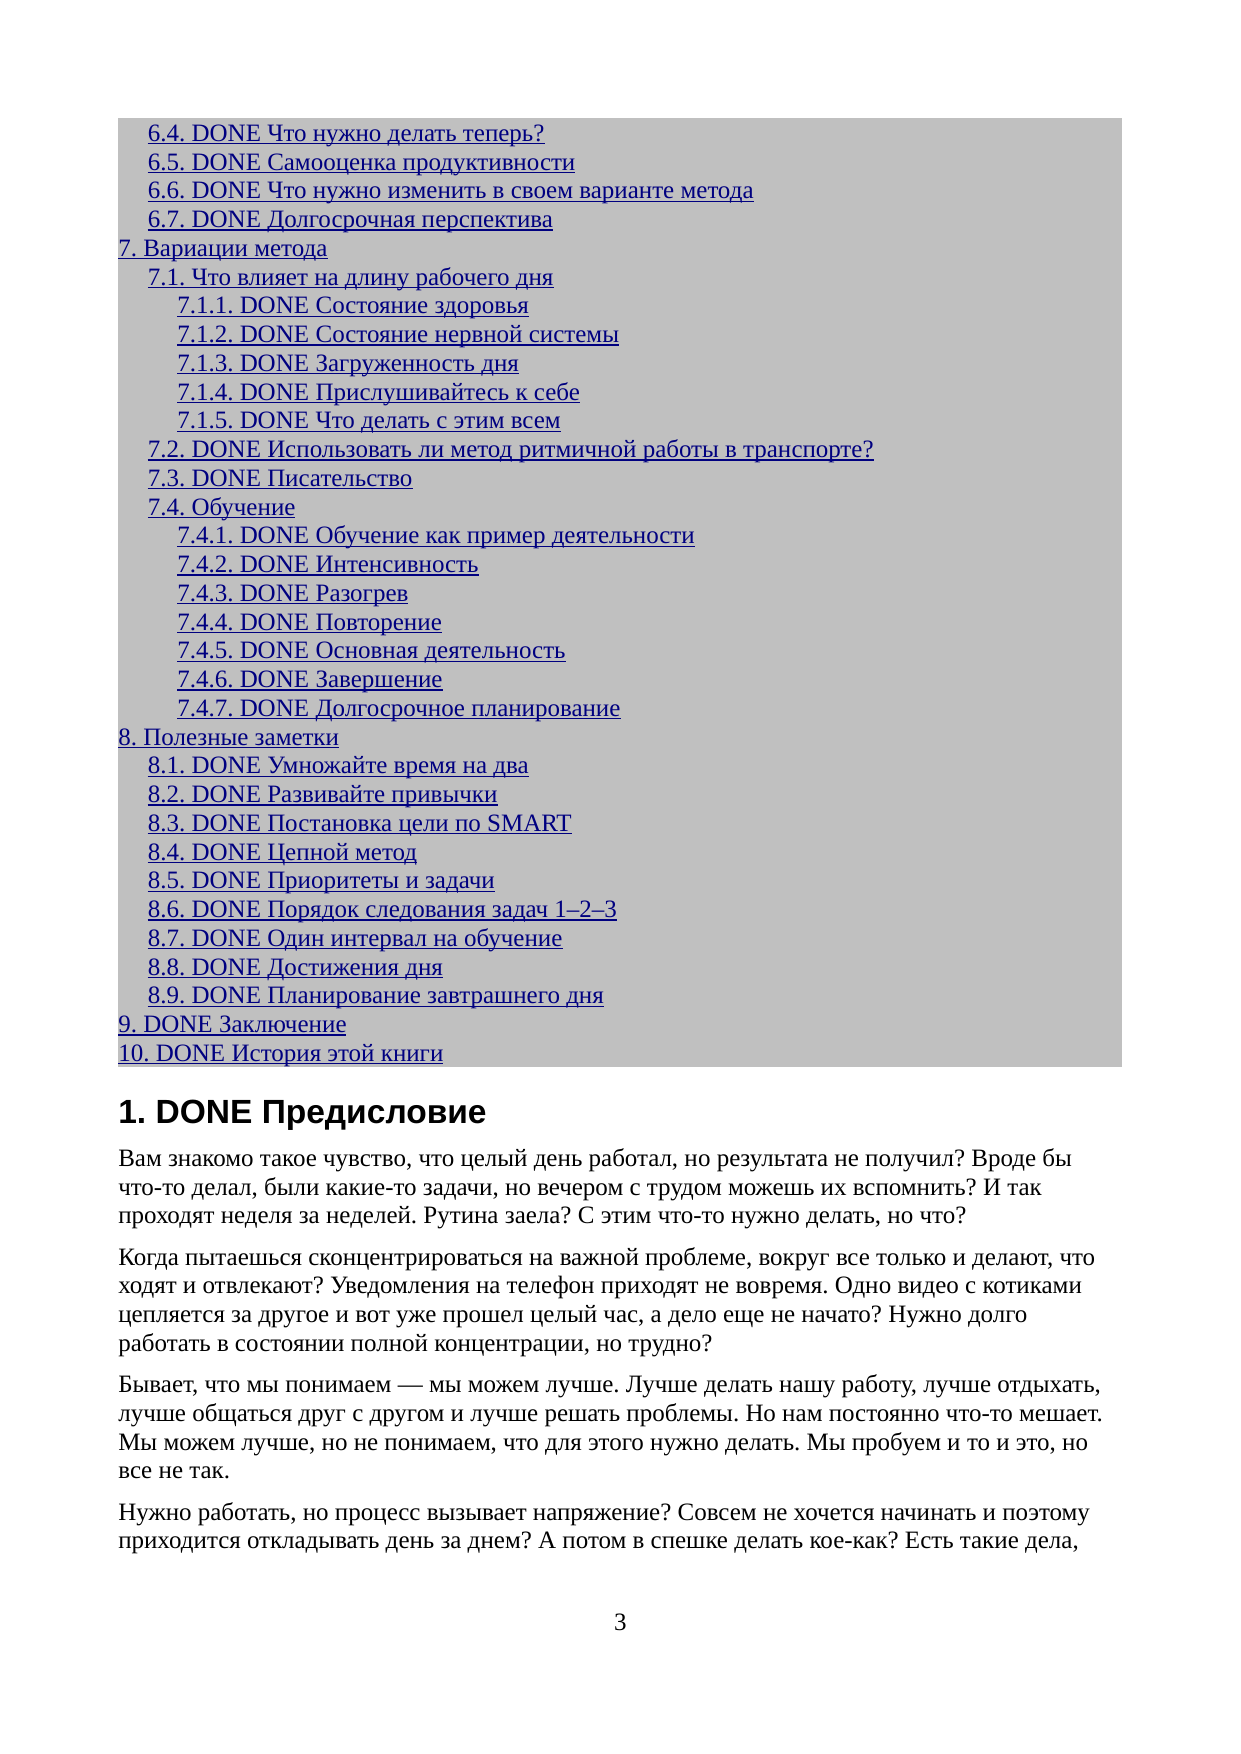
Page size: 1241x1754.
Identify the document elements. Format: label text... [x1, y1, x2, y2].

text 7.1.4. DONE Прислушивайтесь к себе [177, 377, 1122, 406]
text 6.4. DONE Что нужно делать теперь? [148, 118, 1122, 147]
text 7.2. DONE Использовать ли метод ритмичной работы в транспорте? [148, 434, 1122, 463]
text Когда пытаешься сконцентрироваться на важной проблеме, вокруг все только и делают, что ходят и отвлекают? Уведомления на телефон приходят не вовремя. Одно видео с котиками цепляется за другое и вот уже прошел целый час, а дело еще не начато? Нужно долго работать в состоянии полной концентрации, но трудно? [118, 1242, 1122, 1357]
text 7.4.2. DONE Интенсивность [177, 549, 1122, 578]
text 6.7. DONE Долгосрочная перспектива [148, 204, 1122, 233]
text 8.3. DONE Постановка цели по SMART [148, 808, 1122, 837]
text 8.9. DONE Планирование завтрашнего дня [148, 981, 1122, 1009]
text 9. DONE Заключение [118, 1009, 1122, 1038]
text 7.1.3. DONE Загруженность дня [177, 348, 1122, 377]
text 8.2. DONE Развивайте привычки [148, 779, 1122, 808]
text Вам знакомо такое чувство, что целый день работал, но результата не получил? Вроде бы что-то делал, были какие-то задачи, но вечером с трудом можешь их вспомнить? И так проходят неделя за неделей. Рутина заела? С этим что-то нужно делать, но что? [118, 1143, 1122, 1229]
text 8.6. DONE Порядок следования задач 1–2–3 [148, 894, 1122, 923]
text 7.4.1. DONE Обучение как пример деятельности [177, 521, 1122, 549]
text 7.4.4. DONE Повторение [177, 607, 1122, 636]
subtitle DONE Предисловие [118, 1092, 1122, 1131]
text 7.4.7. DONE Долгосрочное планирование [177, 693, 1122, 722]
text 7.1.5. DONE Что делать с этим всем [177, 406, 1122, 434]
text 8.8. DONE Достижения дня [148, 952, 1122, 981]
text 8.7. DONE Один интервал на обучение [148, 923, 1122, 952]
text 8. Полезные заметки [118, 722, 1122, 751]
text 6.5. DONE Самооценка продуктивности [148, 147, 1122, 176]
text 10. DONE История этой книги [118, 1038, 1122, 1067]
text Нужно работать, но процесс вызывает напряжение? Совсем не хочется начинать и поэтому приходится откладывать день за днем? А потом в спешке делать кое-как? Есть такие дела, [118, 1497, 1122, 1554]
text 7.3. DONE Писательство [148, 463, 1122, 492]
text 7. Вариации метода [118, 233, 1122, 262]
text Бывает, что мы понимаем — мы можем лучше. Лучше делать нашу работу, лучше отдыхать, лучше общаться друг с другом и лучше решать проблемы. Но нам постоянно что-то мешает. Мы можем лучше, но не понимаем, что для этого нужно делать. Мы пробуем и то и это, но все не так. [118, 1369, 1122, 1484]
text 8.5. DONE Приоритеты и задачи [148, 866, 1122, 894]
text 8.4. DONE Цепной метод [148, 837, 1122, 866]
text 7.1.1. DONE Состояние здоровья [177, 291, 1122, 319]
text 8.1. DONE Умножайте время на два [148, 751, 1122, 779]
text 7.4. Обучение [148, 492, 1122, 521]
text 6.6. DONE Что нужно изменить в своем варианте метода [148, 176, 1122, 204]
text 7.1.2. DONE Состояние нервной системы [177, 319, 1122, 348]
text 7.4.6. DONE Завершение [177, 664, 1122, 693]
text 7.4.3. DONE Разогрев [177, 578, 1122, 607]
text 7.4.5. DONE Основная деятельность [177, 636, 1122, 664]
text 7.1. Что влияет на длину рабочего дня [148, 262, 1122, 291]
